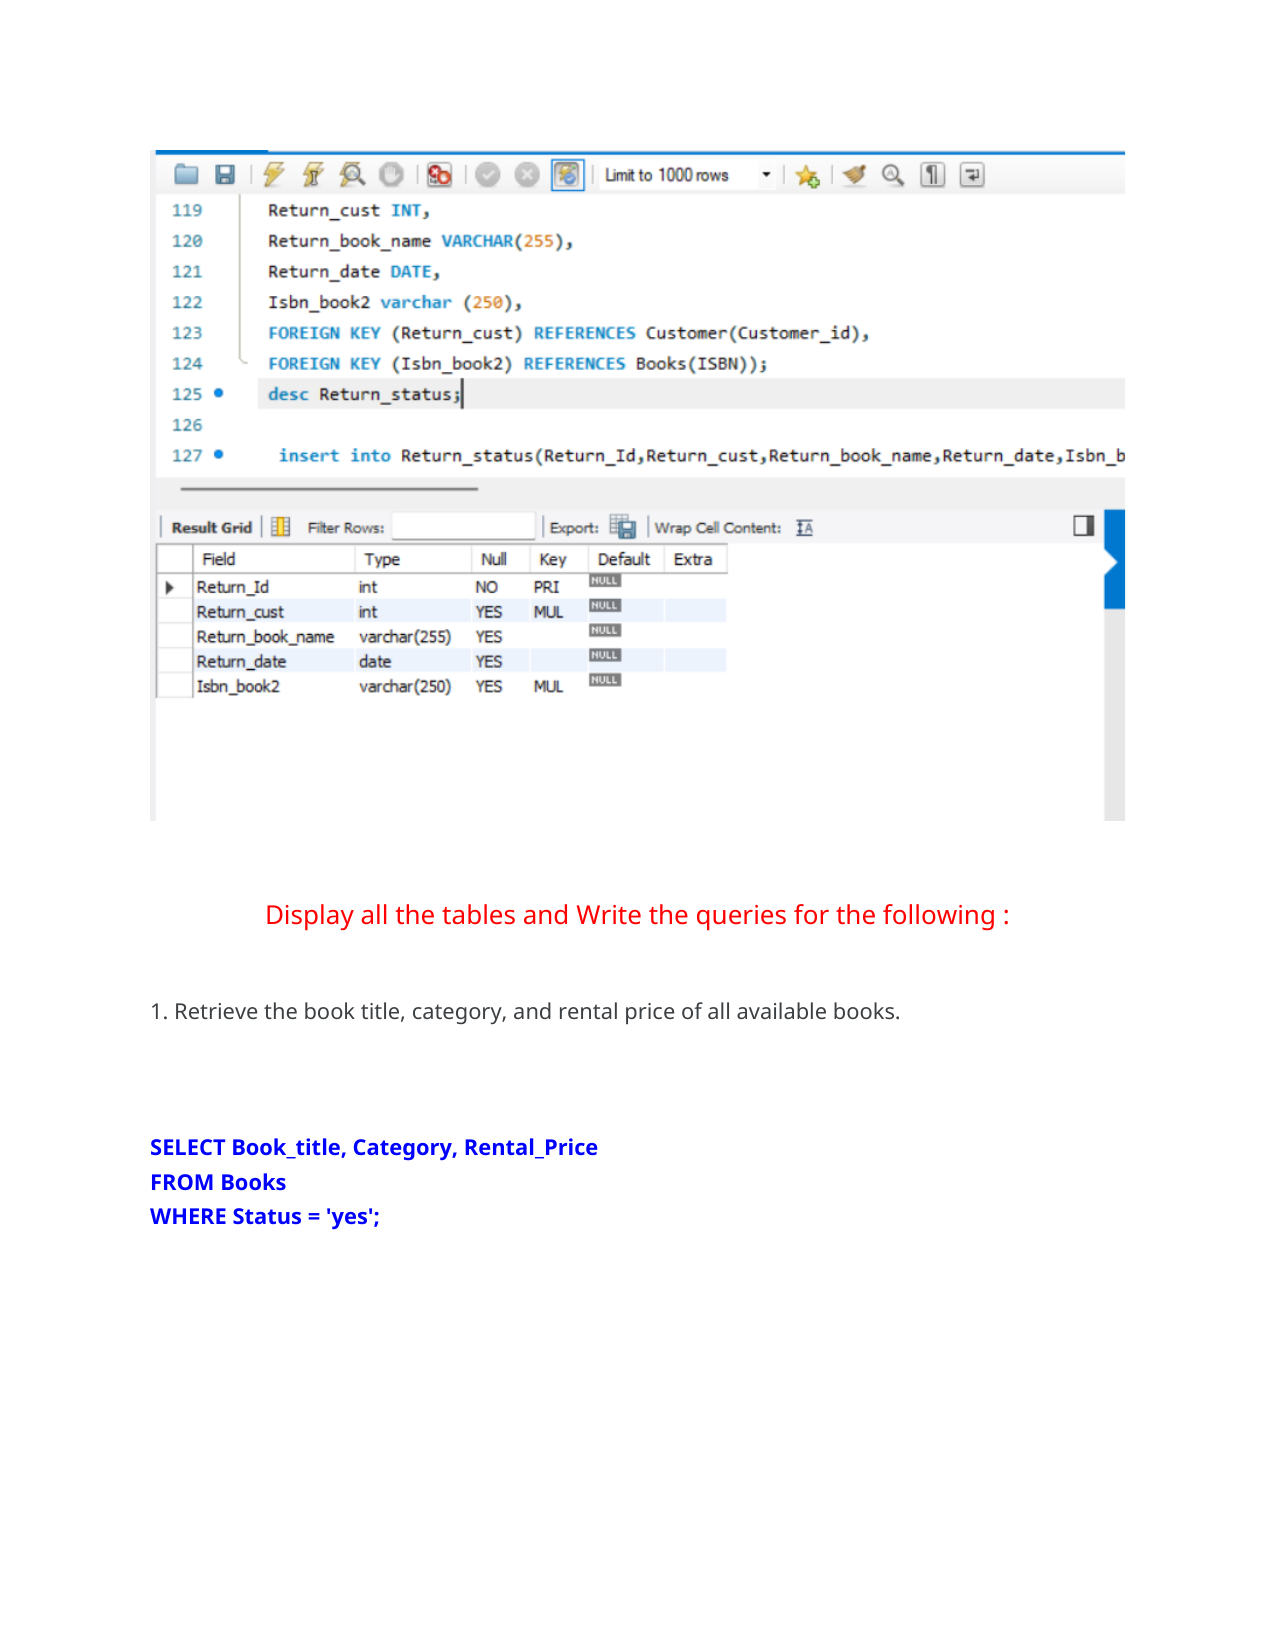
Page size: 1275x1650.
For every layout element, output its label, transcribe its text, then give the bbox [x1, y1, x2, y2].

text FROM Books [150, 1167, 1125, 1196]
text Display all the tables and Write the queries for the following : [150, 896, 1125, 932]
text 1. Retrieve the book title, category, and rental price of all available books. [150, 996, 1125, 1026]
text SELECT Book_title, Category, Rental_Price [150, 1132, 1125, 1162]
picture [150, 150, 1125, 821]
text WHERE Status = 'yes'; [150, 1201, 1125, 1231]
